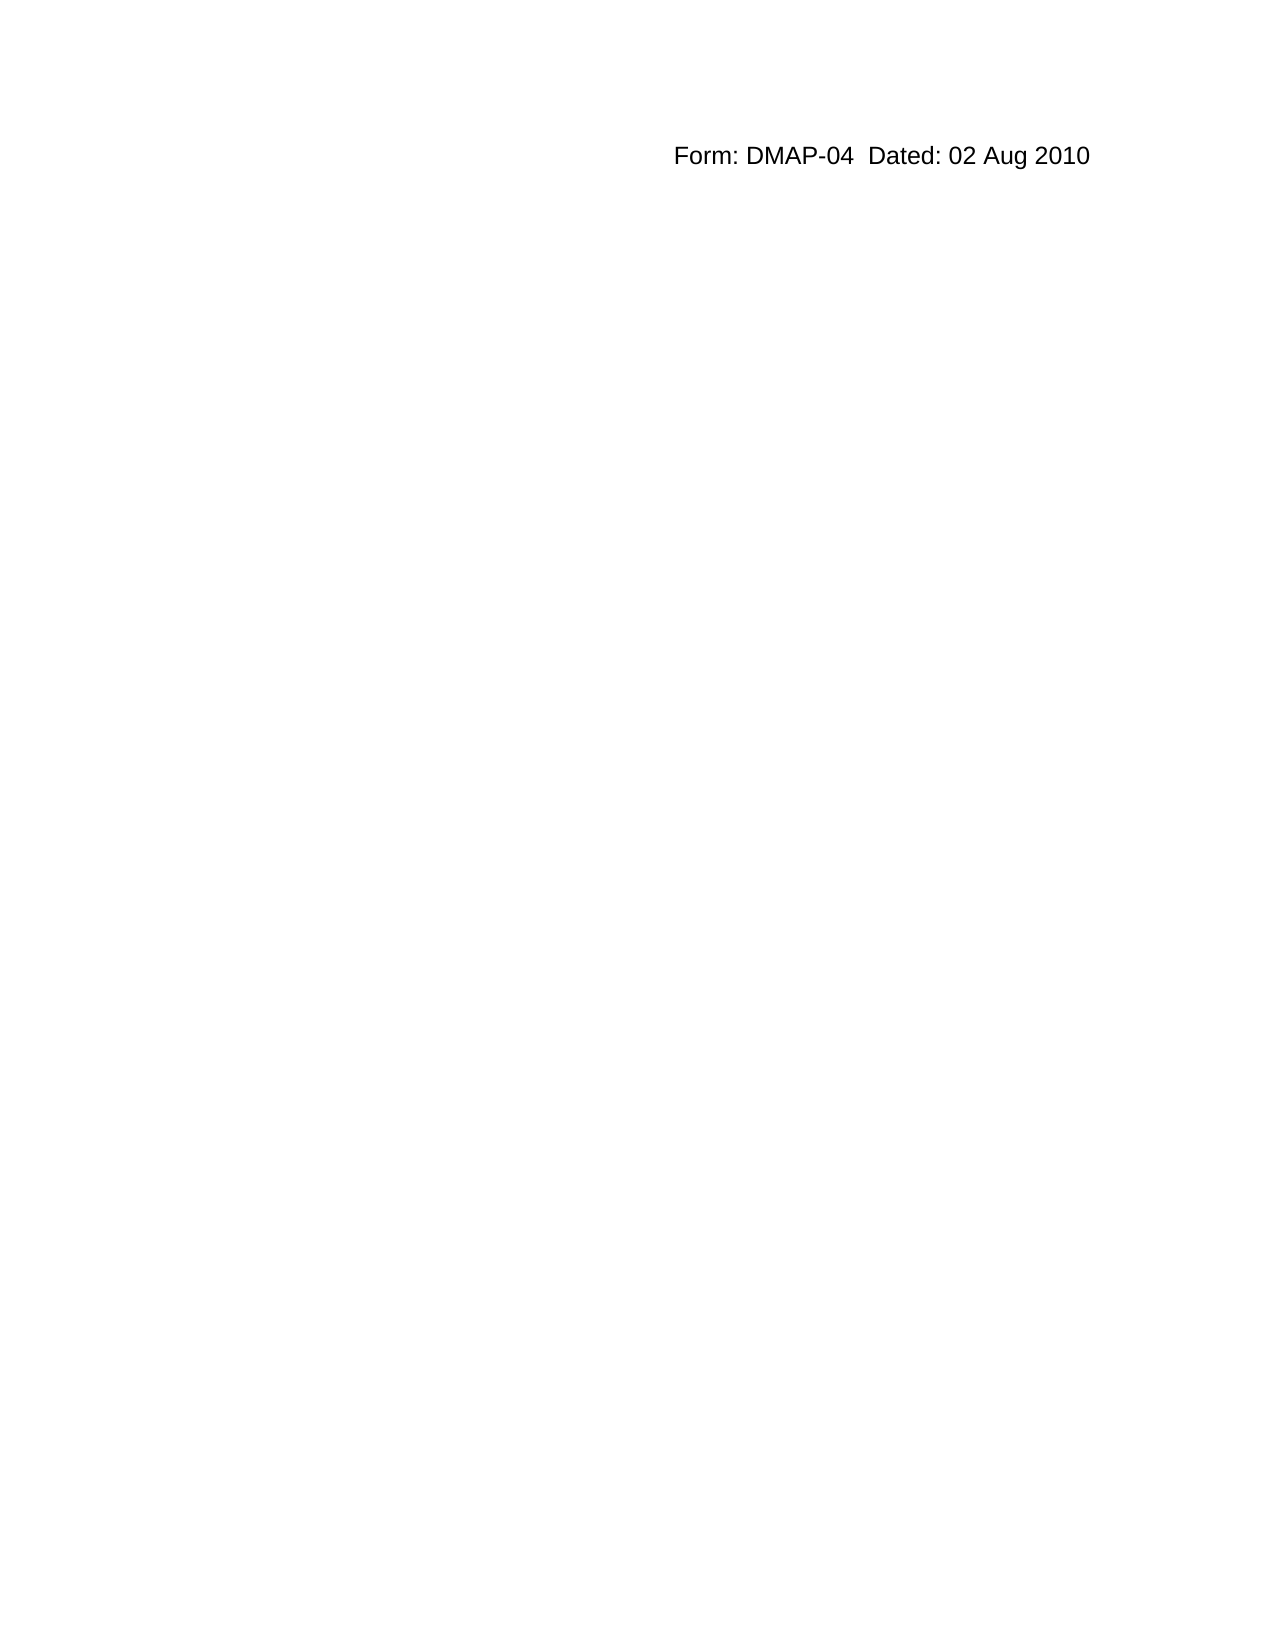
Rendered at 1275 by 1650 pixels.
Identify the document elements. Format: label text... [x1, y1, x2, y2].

text Form: DMAP-04 Dated: 02 Aug 2010 [150, 141, 1099, 170]
